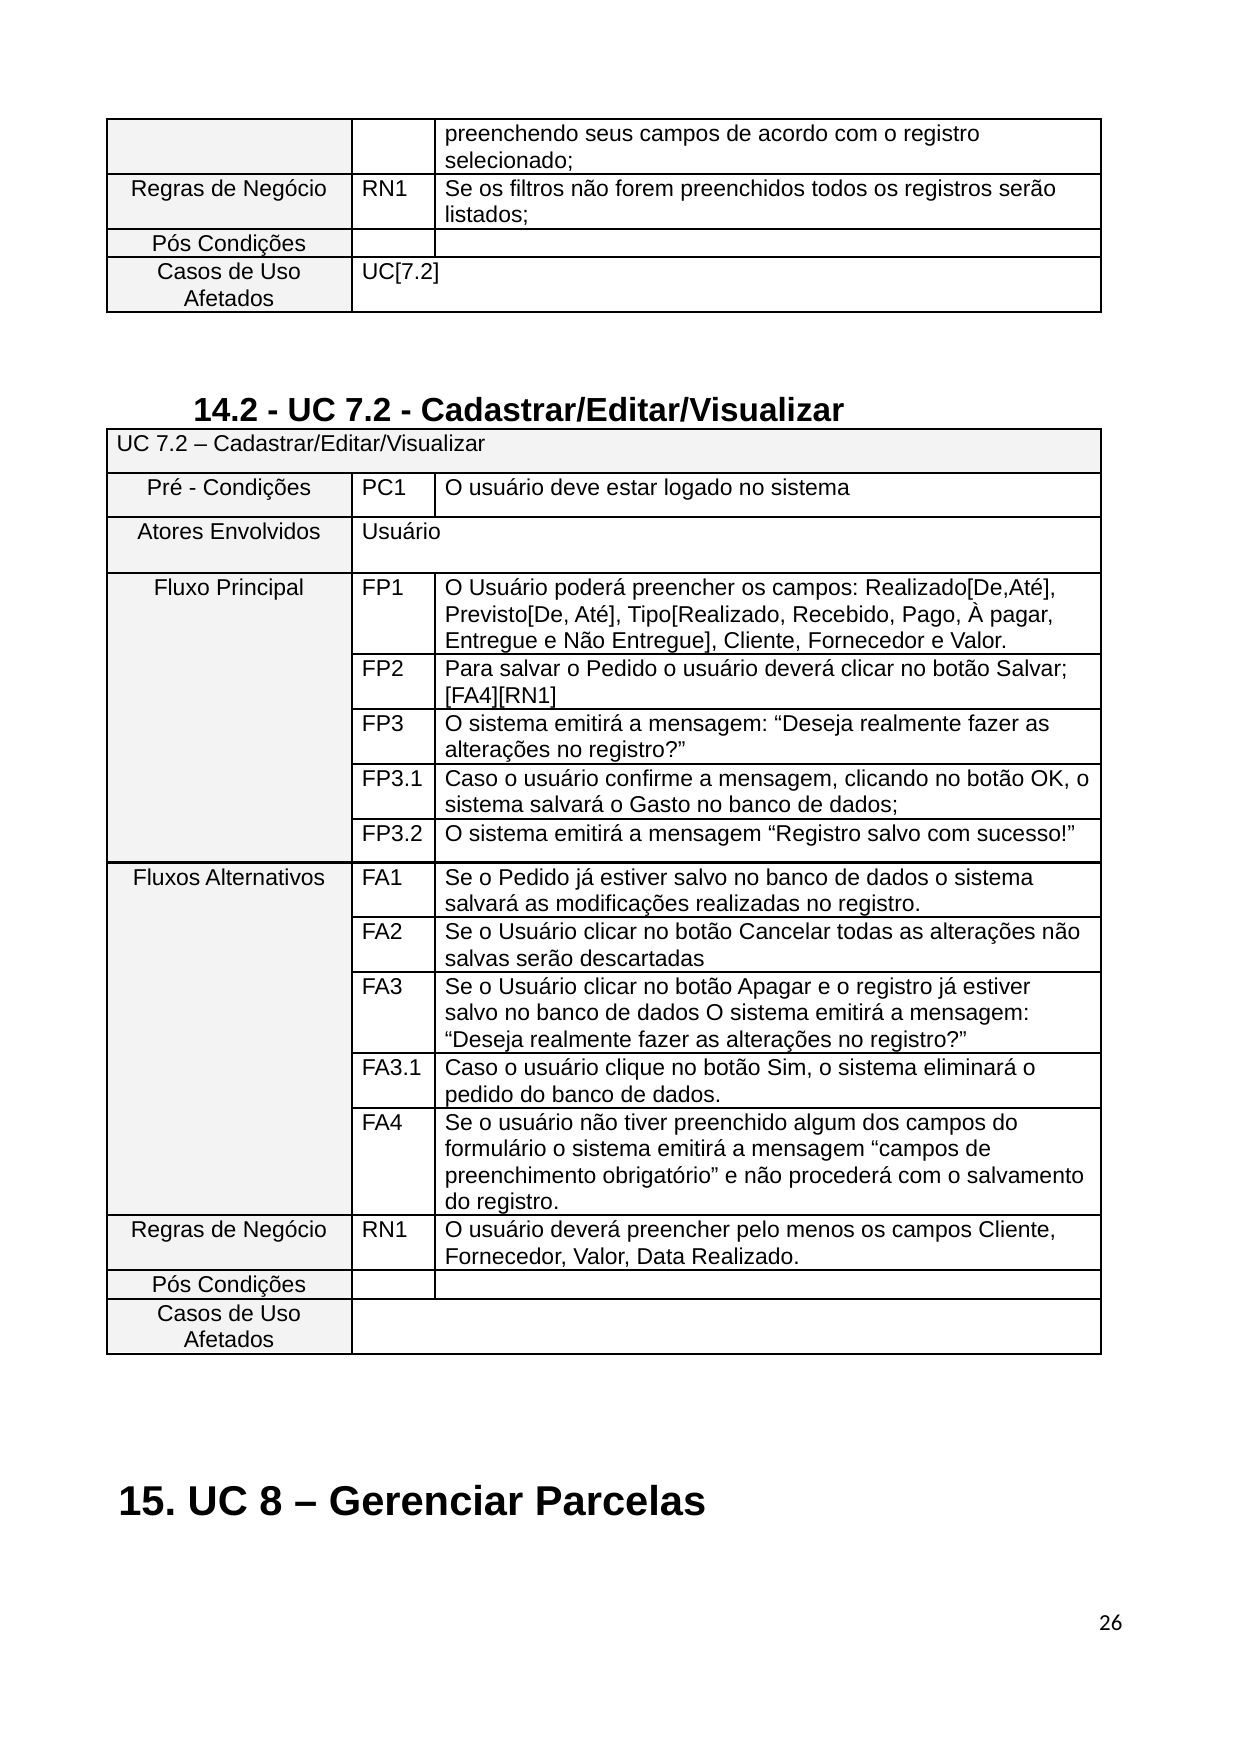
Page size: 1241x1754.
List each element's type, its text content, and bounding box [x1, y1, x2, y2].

table_cell FA2 [353, 918, 434, 971]
table_cell Para salvar o Pedido o usuário deverá clicar no botão Salvar;[FA4][RN1] [436, 655, 1100, 708]
table_cell Caso o usuário confirme a mensagem, clicando no botão OK, o sistema salvará o Gasto no banco de dados; [436, 765, 1100, 818]
table_cell Pós Condições [108, 1271, 351, 1298]
table_cell FP3.2 [353, 820, 434, 861]
table_cell [353, 230, 434, 256]
table_cell Atores Envolvidos [108, 518, 351, 572]
table_cell [436, 1271, 1100, 1298]
table_cell Fluxos Alternativos [108, 864, 351, 1214]
table_cell UC[7.2] [353, 258, 1100, 311]
table_cell Casos de Uso Afetados [108, 258, 351, 311]
table_cell O sistema emitirá a mensagem: “Deseja realmente fazer as alterações no registro?” [436, 710, 1100, 763]
table_cell Pós Condições [108, 230, 351, 256]
table_cell FA3.1 [353, 1054, 434, 1107]
table_cell Se o Usuário clicar no botão Cancelar todas as alterações não salvas serão descartadas [436, 918, 1100, 971]
table_cell FP3 [353, 710, 434, 763]
table_cell [436, 230, 1100, 256]
table_cell [353, 120, 434, 173]
table_cell FA1 [353, 864, 434, 916]
table_cell RN1 [353, 1216, 434, 1269]
table_cell Usuário [353, 518, 1100, 572]
table_cell Regras de Negócio [108, 175, 351, 228]
table_cell [353, 1300, 1100, 1352]
table_cell O sistema emitirá a mensagem “Registro salvo com sucesso!” [436, 820, 1100, 861]
table_cell [108, 120, 351, 173]
table_header UC 7.2 – Cadastrar/Editar/Visualizar [108, 430, 1100, 472]
table_cell Se o Usuário clicar no botão Apagar e o registro já estiver salvo no banco de dados O sistema emitirá a mensagem: “Deseja realmente fazer as alterações no registro?” [436, 973, 1100, 1052]
table_cell preenchendo seus campos de acordo com o registro selecionado; [436, 120, 1100, 173]
table_cell Fluxo Principal [108, 574, 351, 861]
table_cell PC1 [353, 474, 434, 516]
table_cell O usuário deve estar logado no sistema [436, 474, 1100, 516]
table_cell FP3.1 [353, 765, 434, 818]
table_cell Se o Pedido já estiver salvo no banco de dados o sistema salvará as modificações realizadas no registro. [436, 864, 1100, 916]
table_cell O Usuário poderá preencher os campos: Realizado[De,Até], Previsto[De, Até], Tipo[Realizado, Recebido, Pago, À pagar, Entregue e Não Entregue], Cliente, Fornecedor e Valor. [436, 574, 1100, 653]
table_cell [353, 1271, 434, 1298]
table_cell Regras de Negócio [108, 1216, 351, 1269]
text 15. UC 8 – Gerenciar Parcelas [118, 1477, 1122, 1524]
text 14.2 - UC 7.2 - Cadastrar/Editar/Visualizar [118, 390, 1122, 428]
table_cell FP1 [353, 574, 434, 653]
table_cell O usuário deverá preencher pelo menos os campos Cliente, Fornecedor, Valor, Data Realizado. [436, 1216, 1100, 1269]
table_cell FP2 [353, 655, 434, 708]
table_cell FA3 [353, 973, 434, 1052]
table_cell Se o usuário não tiver preenchido algum dos campos do formulário o sistema emitirá a mensagem “campos de preenchimento obrigatório” e não procederá com o salvamento do registro. [436, 1109, 1100, 1214]
table_cell Caso o usuário clique no botão Sim, o sistema eliminará o pedido do banco de dados. [436, 1054, 1100, 1107]
table_cell FA4 [353, 1109, 434, 1214]
table_cell RN1 [353, 175, 434, 228]
table_cell Casos de Uso Afetados [108, 1300, 351, 1352]
table_cell Se os filtros não forem preenchidos todos os registros serão listados; [436, 175, 1100, 228]
table_cell Pré - Condições [108, 474, 351, 516]
